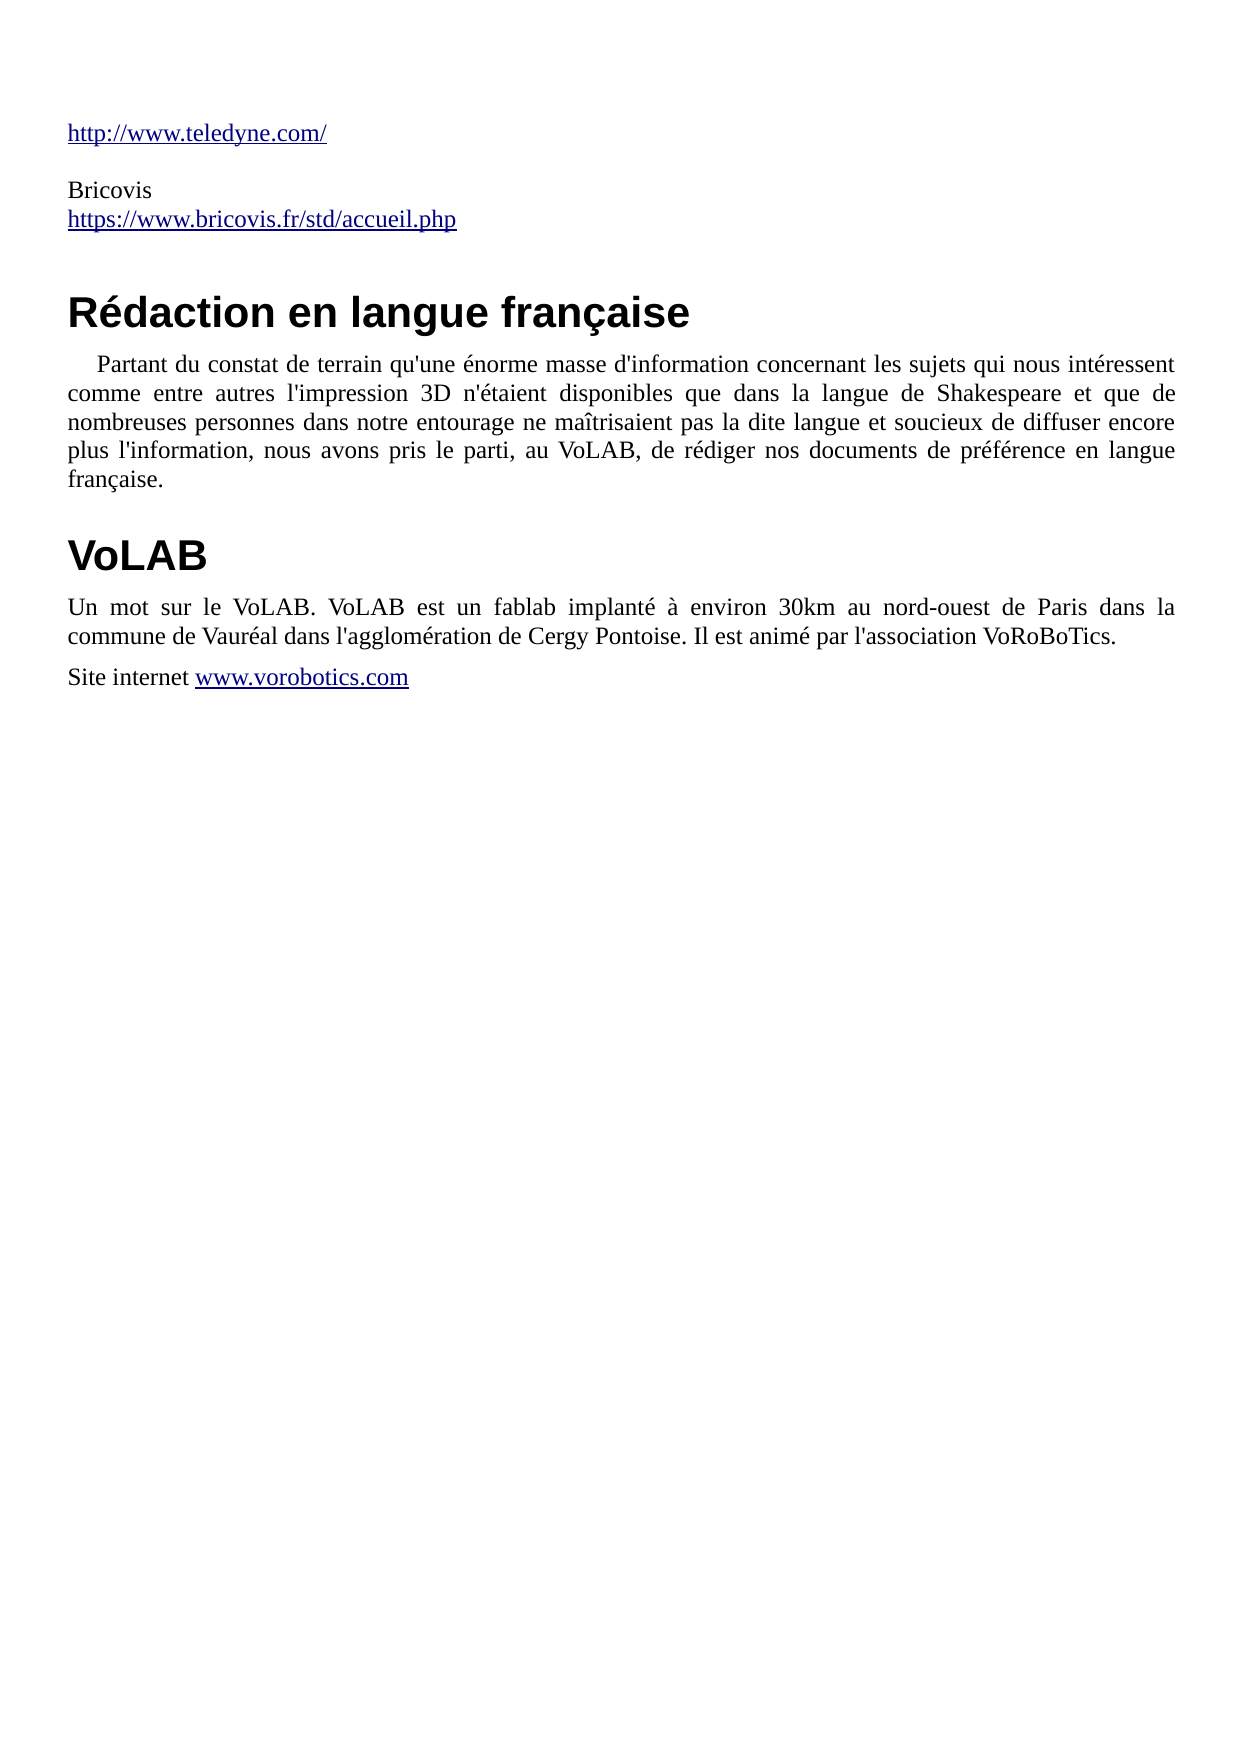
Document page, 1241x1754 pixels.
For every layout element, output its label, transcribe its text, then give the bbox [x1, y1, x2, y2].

text Partant du constat de terrain qu'une énorme masse d'information concernant les sujets qui nous intéressent comme entre autres l'impression 3D n'étaient disponibles que dans la langue de Shakespeare et que de nombreuses personnes dans notre entourage ne maîtrisaient pas la dite langue et soucieux de diffuser encore plus l'information, nous avons pris le parti, au VoLAB, de rédiger nos documents de préférence en langue française. [67, 349, 1177, 493]
text https://www.bricovis.fr/std/accueil.php [67, 204, 1177, 233]
subtitle Rédaction en langue française [67, 287, 1177, 337]
text Bricovis [67, 176, 1177, 204]
text Site internet www.vorobotics.com [67, 662, 1177, 691]
text Un mot sur le VoLAB. VoLAB est un fablab implanté à environ 30km au nord-ouest de Paris dans la commune de Vauréal dans l'agglomération de Cergy Pontoise. Il est animé par l'association VoRoBoTics. [67, 592, 1177, 650]
subtitle VoLAB [67, 530, 1177, 580]
text http://www.teledyne.com/ [67, 118, 1177, 147]
